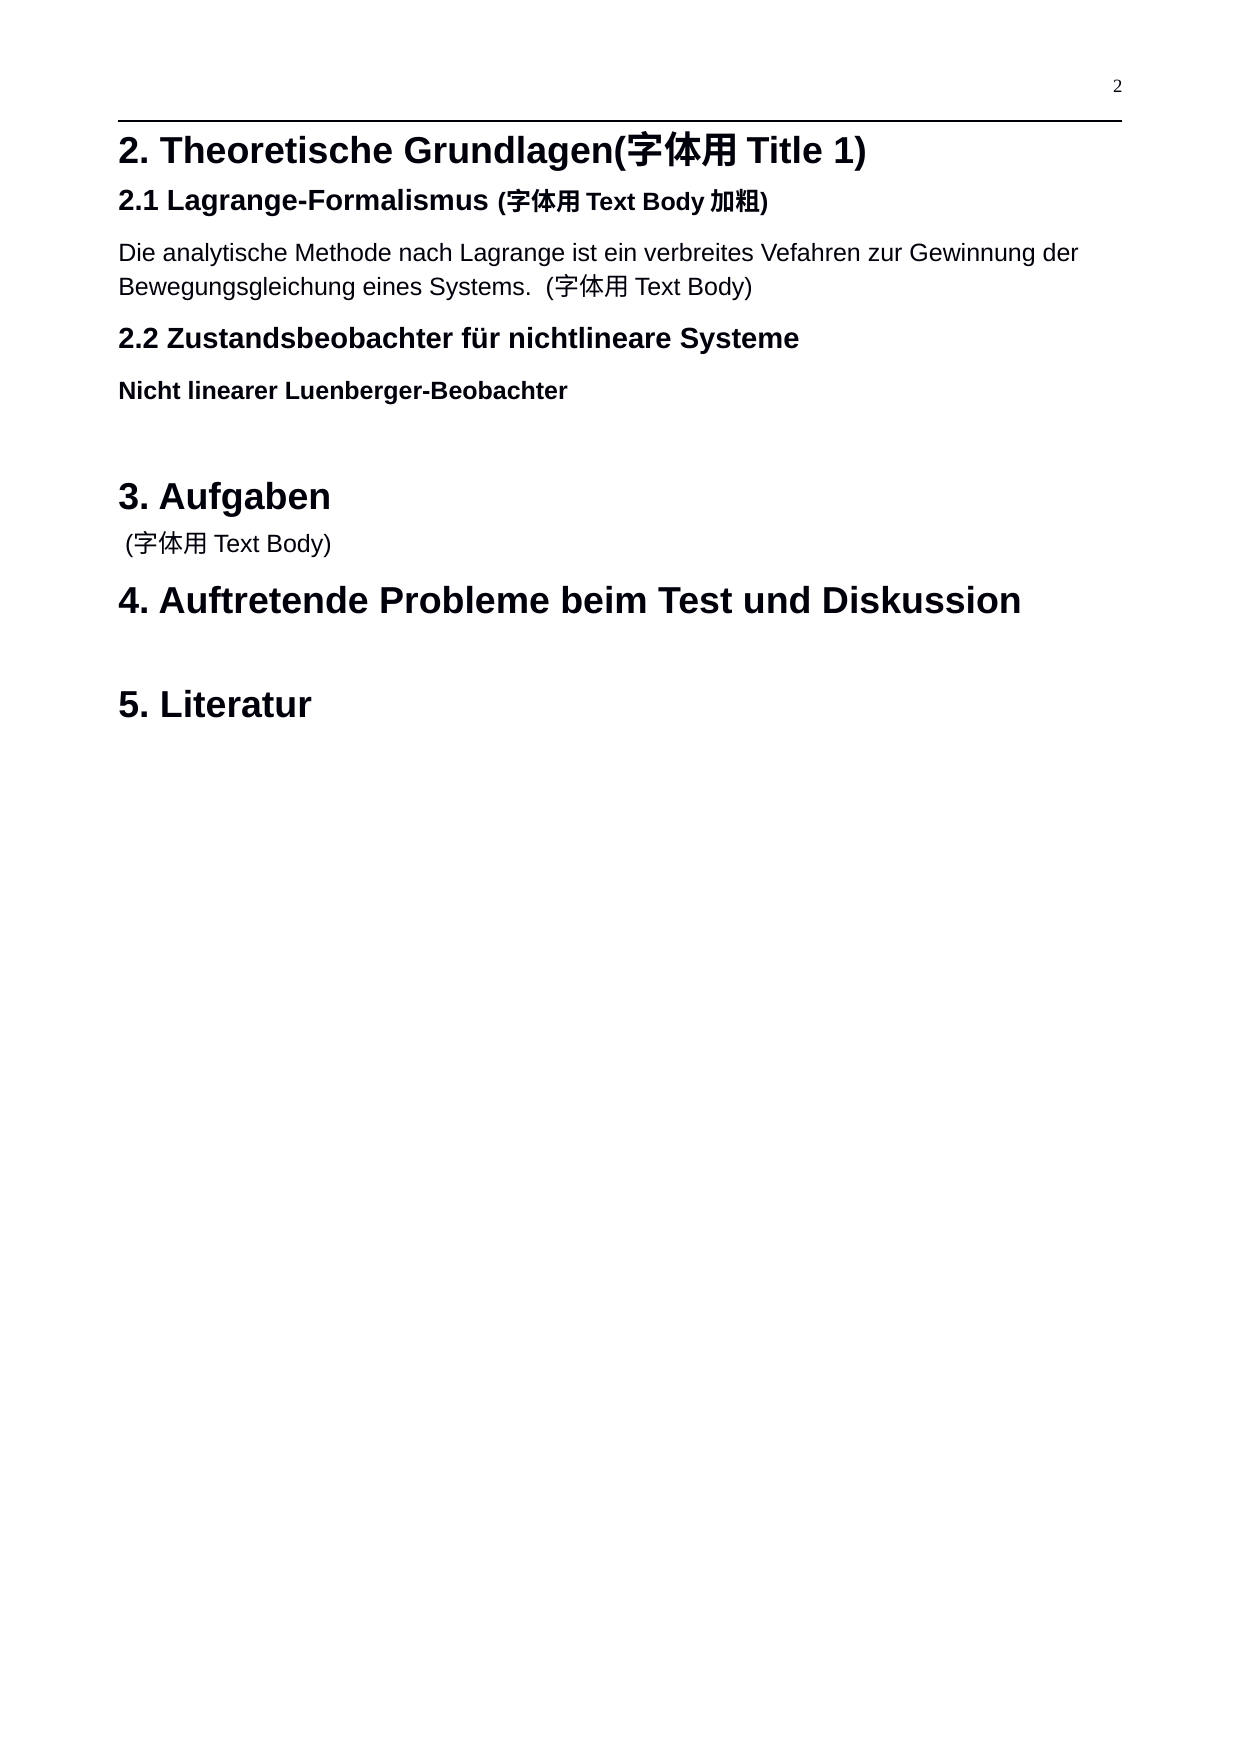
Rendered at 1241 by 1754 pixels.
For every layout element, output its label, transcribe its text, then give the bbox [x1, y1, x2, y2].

title 4. Auftretende Probleme beim Test und Diskussion [118, 578, 1122, 621]
text Die analytische Methode nach Lagrange ist ein verbreites Vefahren zur Gewinnung der Bewegungsgleichung eines Systems. (字体用Text Body) [118, 238, 1122, 301]
title 5. Literatur [118, 682, 1122, 726]
title 3. Aufgaben [118, 474, 1122, 517]
title 2. Theoretische Grundlagen(字体用Title 1) [118, 128, 1122, 171]
text 2.1 Lagrange-Formalismus (字体用Text Body加粗) [118, 183, 1122, 216]
text 2.2 Zustandsbeobachter für nichtlineare Systeme [118, 321, 1122, 355]
text Nicht linearer Luenberger-Beobachter [118, 376, 1122, 405]
text (字体用Text Body) [118, 529, 1122, 558]
